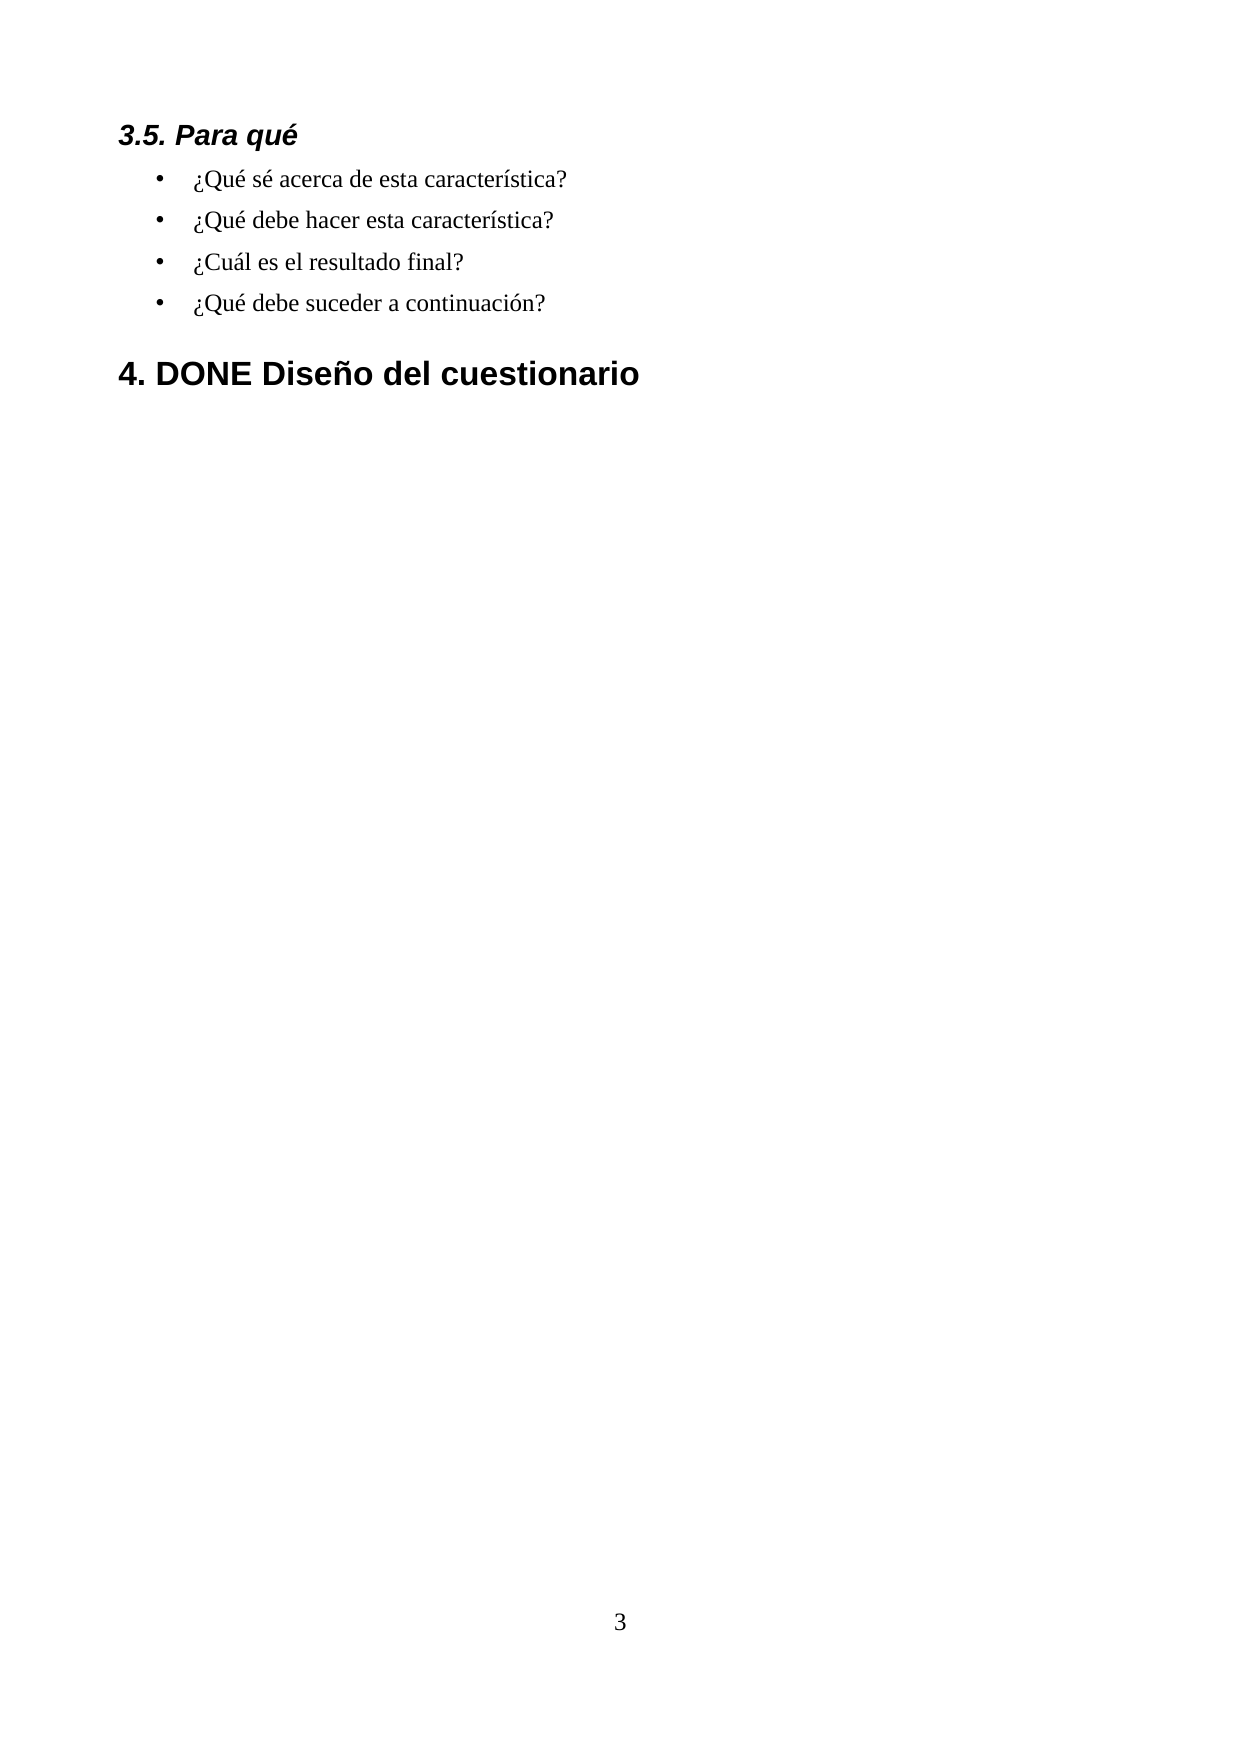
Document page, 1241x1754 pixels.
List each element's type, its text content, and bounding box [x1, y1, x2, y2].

list ¿Cuál es el resultado final? [156, 247, 1122, 275]
list ¿Qué debe suceder a continuación? [156, 288, 1122, 317]
list ¿Qué sé acerca de esta característica? [156, 164, 1122, 193]
subtitle Para qué [118, 118, 1122, 152]
list ¿Qué debe hacer esta característica? [156, 205, 1122, 234]
subtitle DONE Diseño del cuestionario [118, 354, 1122, 393]
